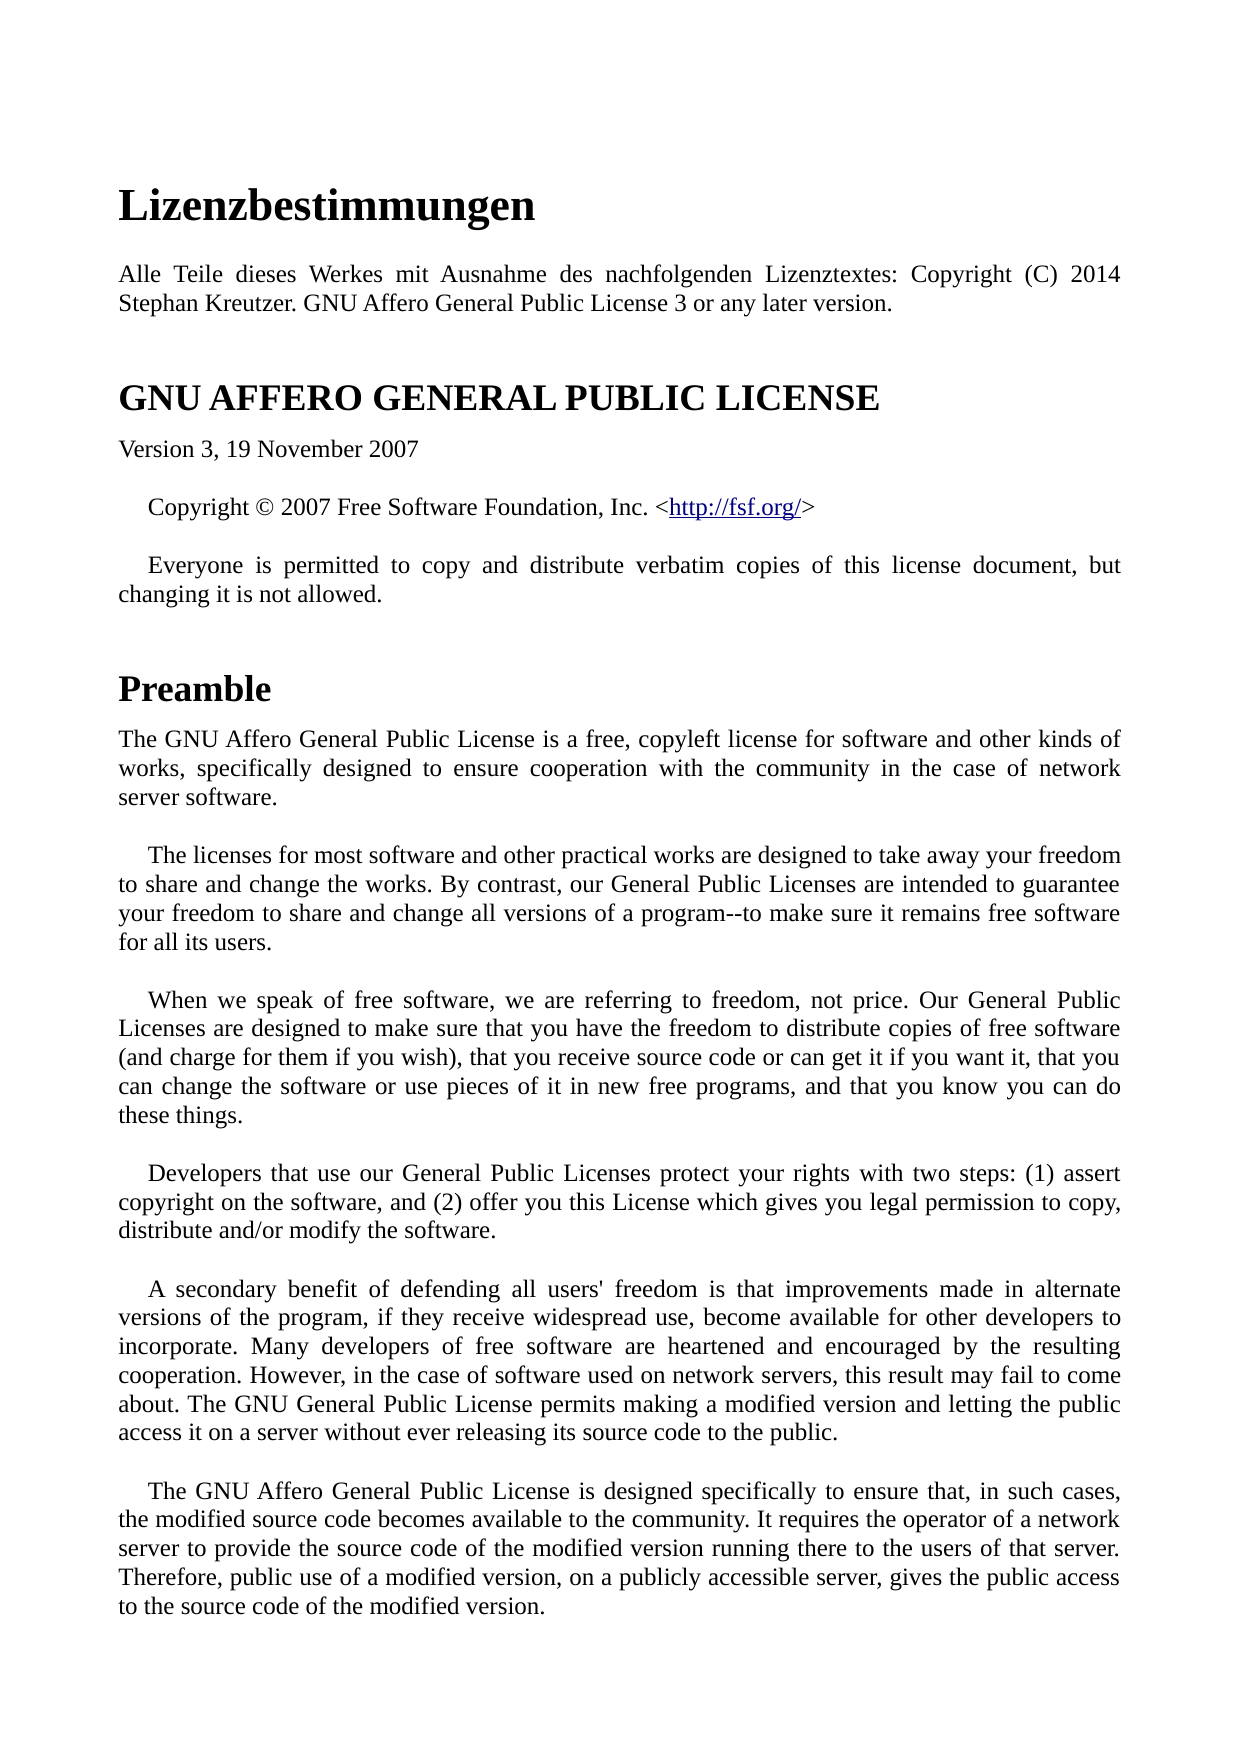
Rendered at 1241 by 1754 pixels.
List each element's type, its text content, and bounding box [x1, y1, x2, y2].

text Everyone is permitted to copy and distribute verbatim copies of this license document, but changing it is not allowed. [118, 550, 1122, 608]
text The licenses for most software and other practical works are designed to take away your freedom to share and change the works. By contrast, our General Public Licenses are intended to guarantee your freedom to share and change all versions of a program--to make sure it remains free software for all its users. [118, 840, 1122, 955]
text When we speak of free software, we are referring to freedom, not price. Our General Public Licenses are designed to make sure that you have the freedom to distribute copies of free software (and charge for them if you wish), that you receive source code or can get it if you want it, that you can change the software or use pieces of it in new free programs, and that you know you can do these things. [118, 985, 1122, 1128]
text Copyright © 2007 Free Software Foundation, Inc. <http://fsf.org/> [118, 492, 1122, 521]
text Alle Teile dieses Werkes mit Ausnahme des nachfolgenden Lizenztextes: Copyright (C) 2014 Stephan Kreutzer. GNU Affero General Public License 3 or any later version. [118, 259, 1122, 317]
text Version 3, 19 November 2007 [118, 434, 1122, 462]
text The GNU Affero General Public License is a free, copyleft license for software and other kinds of works, specifically designed to ensure cooperation with the community in the case of network server software. [118, 724, 1122, 811]
text The GNU Affero General Public License is designed specifically to ensure that, in such cases, the modified source code becomes available to the community. It requires the operator of a network server to provide the source code of the modified version running there to the users of that server. Therefore, public use of a modified version, on a publicly accessible server, gives the public access to the source code of the modified version. [118, 1476, 1122, 1619]
text Developers that use our General Public Licenses protect your rights with two steps: (1) assert copyright on the software, and (2) offer you this License which gives you legal permission to copy, distribute and/or modify the software. [118, 1158, 1122, 1244]
subtitle Preamble [118, 667, 1122, 710]
subtitle Lizenzbestimmungen [118, 177, 1122, 230]
text A secondary benefit of defending all users' freedom is that improvements made in alternate versions of the program, if they receive widespread use, become available for other developers to incorporate. Many developers of free software are heartened and encouraged by the resulting cooperation. However, in the case of software used on network servers, this result may fail to come about. The GNU General Public License permits making a modified version and letting the public access it on a server without ever releasing its source code to the public. [118, 1274, 1122, 1446]
subtitle GNU AFFERO GENERAL PUBLIC LICENSE [118, 376, 1122, 419]
